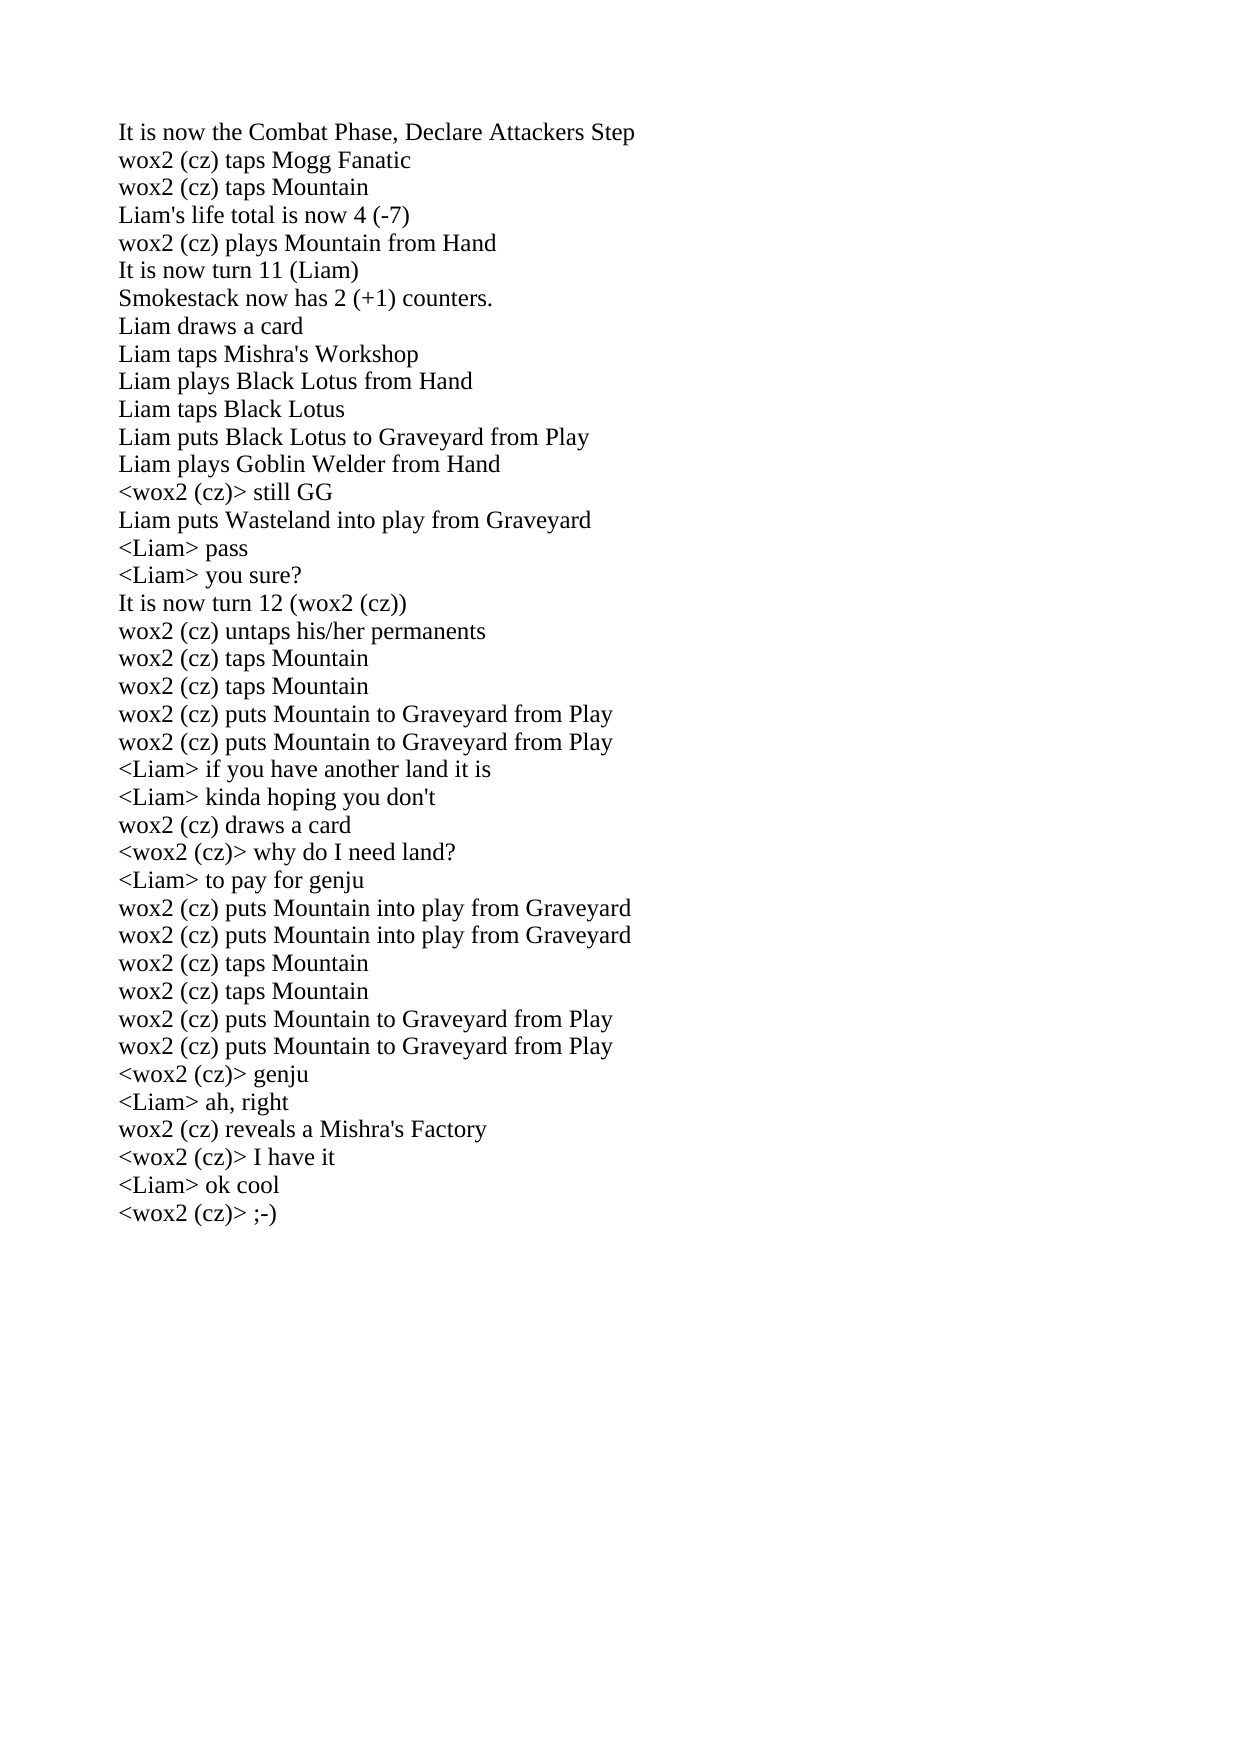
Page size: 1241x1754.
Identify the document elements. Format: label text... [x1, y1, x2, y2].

text <Liam> pass [118, 534, 1122, 561]
text wox2 (cz) taps Mountain [118, 672, 1122, 700]
text <wox2 (cz)> genju [118, 1060, 1122, 1088]
text Liam taps Mishra's Workshop [118, 340, 1122, 367]
text wox2 (cz) puts Mountain into play from Graveyard [118, 894, 1122, 922]
text <Liam> if you have another land it is [118, 755, 1122, 783]
text wox2 (cz) puts Mountain to Graveyard from Play [118, 700, 1122, 728]
text It is now turn 12 (wox2 (cz)) [118, 589, 1122, 617]
text <Liam> ah, right [118, 1088, 1122, 1116]
text <wox2 (cz)> ;-) [118, 1199, 1122, 1226]
text Smokestack now has 2 (+1) counters. [118, 284, 1122, 312]
text Liam puts Wasteland into play from Graveyard [118, 506, 1122, 534]
text wox2 (cz) puts Mountain to Graveyard from Play [118, 1005, 1122, 1032]
text wox2 (cz) untaps his/her permanents [118, 617, 1122, 644]
text wox2 (cz) draws a card [118, 811, 1122, 838]
text <Liam> to pay for genju [118, 866, 1122, 894]
text <wox2 (cz)> why do I need land? [118, 838, 1122, 866]
text <wox2 (cz)> I have it [118, 1143, 1122, 1171]
text wox2 (cz) taps Mountain [118, 949, 1122, 977]
text wox2 (cz) puts Mountain to Graveyard from Play [118, 728, 1122, 755]
text It is now the Combat Phase, Declare Attackers Step [118, 118, 1122, 146]
text wox2 (cz) taps Mountain [118, 977, 1122, 1005]
text wox2 (cz) puts Mountain to Graveyard from Play [118, 1032, 1122, 1060]
text Liam plays Black Lotus from Hand [118, 367, 1122, 395]
text wox2 (cz) taps Mountain [118, 173, 1122, 201]
text <Liam> you sure? [118, 561, 1122, 589]
text Liam plays Goblin Welder from Hand [118, 451, 1122, 478]
text wox2 (cz) plays Mountain from Hand [118, 229, 1122, 257]
text <wox2 (cz)> still GG [118, 478, 1122, 506]
text wox2 (cz) reveals a Mishra's Factory [118, 1116, 1122, 1143]
text Liam draws a card [118, 312, 1122, 340]
text wox2 (cz) puts Mountain into play from Graveyard [118, 922, 1122, 949]
text Liam's life total is now 4 (-7) [118, 201, 1122, 229]
text wox2 (cz) taps Mountain [118, 644, 1122, 672]
text <Liam> ok cool [118, 1171, 1122, 1199]
text Liam puts Black Lotus to Graveyard from Play [118, 423, 1122, 451]
text <Liam> kinda hoping you don't [118, 783, 1122, 811]
text It is now turn 11 (Liam) [118, 257, 1122, 284]
text Liam taps Black Lotus [118, 395, 1122, 423]
text wox2 (cz) taps Mogg Fanatic [118, 146, 1122, 173]
